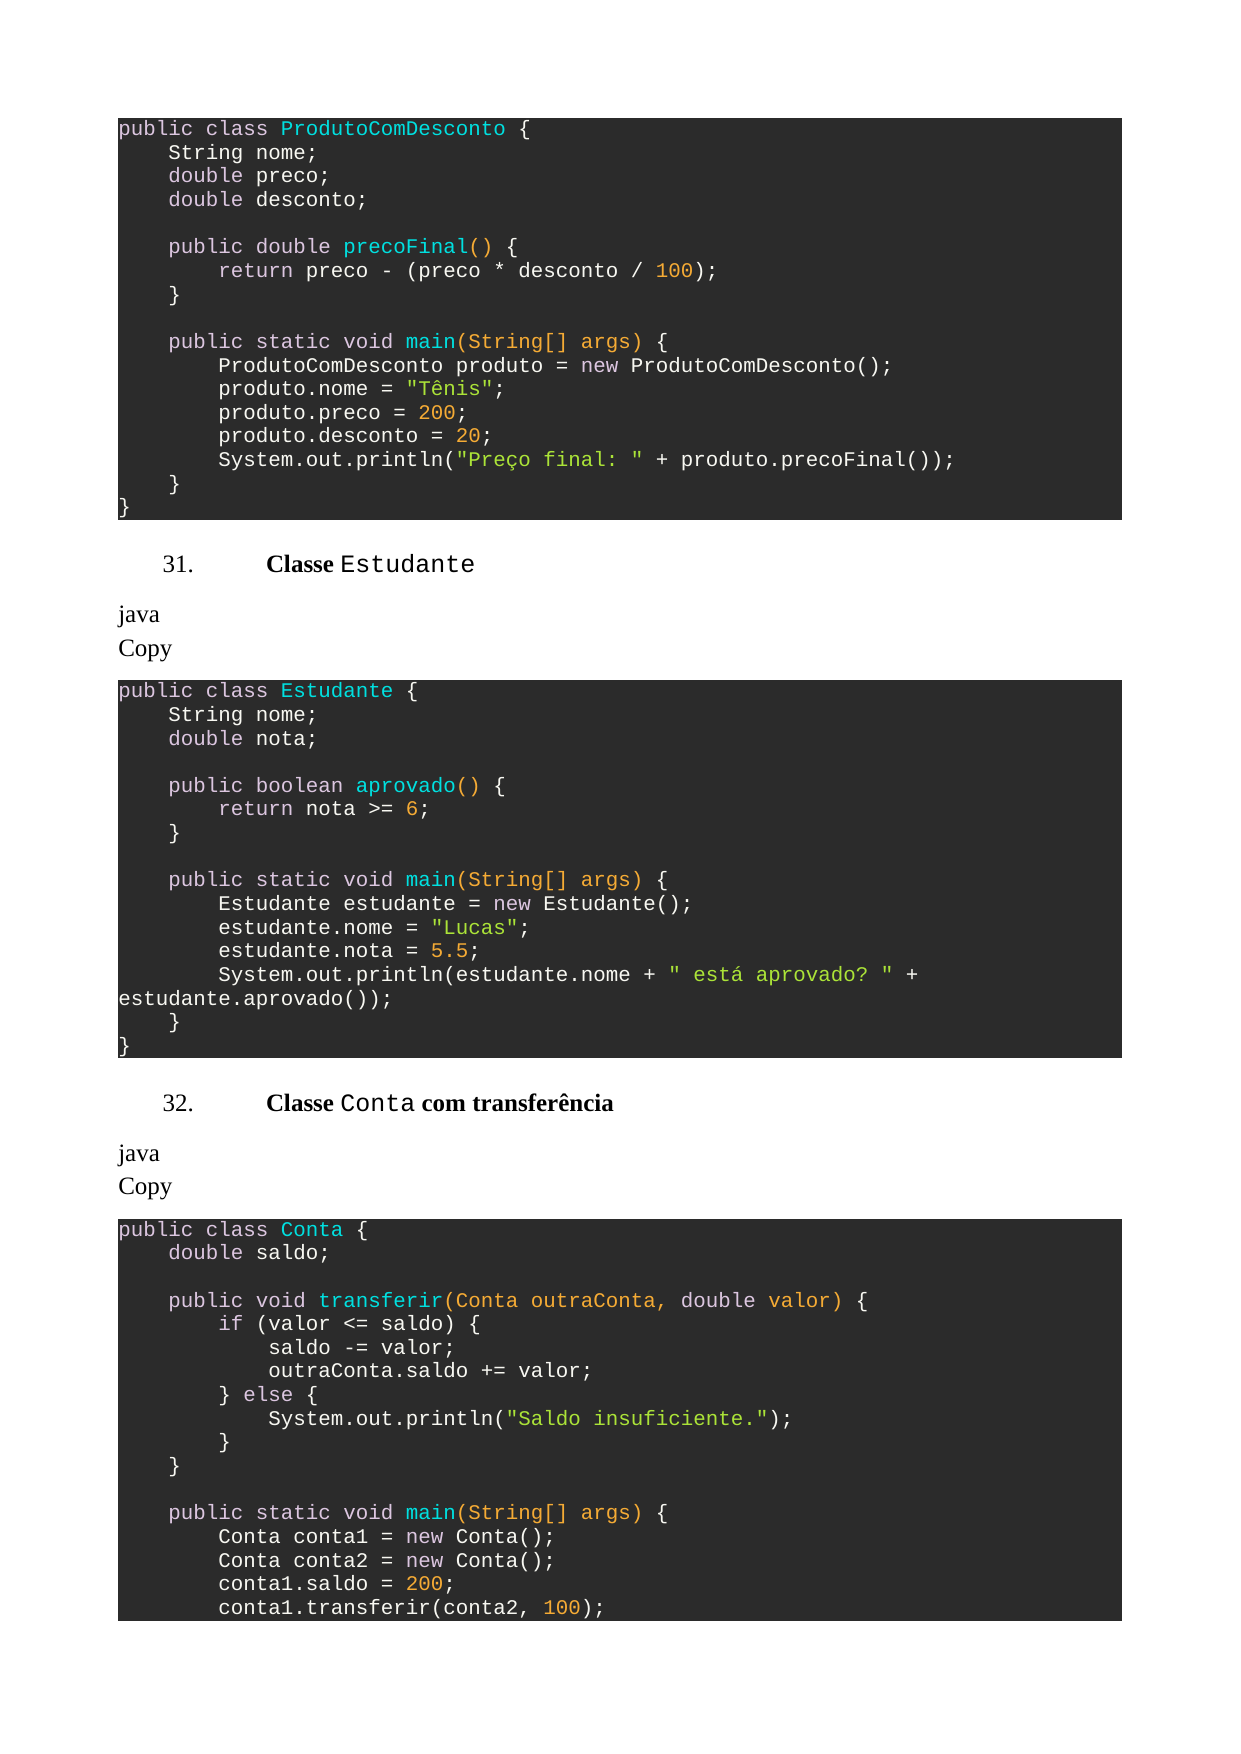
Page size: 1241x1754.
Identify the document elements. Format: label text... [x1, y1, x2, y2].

text return nota >= 6; [118, 798, 1122, 822]
text } [118, 284, 1122, 307]
text System.out.println(estudante.nome + " está aprovado? " + estudante.aprovado()); [118, 964, 1122, 1011]
text conta1.transferir(conta2, 100); [118, 1597, 1122, 1621]
text String nome; [118, 704, 1122, 727]
text public void transferir(Conta outraConta, double valor) { [118, 1289, 1122, 1313]
text saldo -= valor; [118, 1337, 1122, 1361]
text estudante.nota = 5.5; [118, 940, 1122, 964]
text Copy [118, 1171, 1122, 1200]
text double nota; [118, 727, 1122, 751]
text Conta conta1 = new Conta(); [118, 1526, 1122, 1550]
text } [118, 1035, 1122, 1058]
text public static void main(String[] args) { [118, 869, 1122, 893]
text System.out.println("Saldo insuficiente."); [118, 1408, 1122, 1431]
text return preco - (preco * desconto / 100); [118, 260, 1122, 284]
text public boolean aprovado() { [118, 775, 1122, 798]
text produto.desconto = 20; [118, 426, 1122, 449]
text } [118, 822, 1122, 846]
text ProdutoComDesconto produto = new ProdutoComDesconto(); [118, 354, 1122, 378]
text } [118, 1455, 1122, 1479]
text double desconto; [118, 189, 1122, 213]
text produto.nome = "Tênis"; [118, 378, 1122, 402]
text public double precoFinal() { [118, 236, 1122, 260]
text Conta conta2 = new Conta(); [118, 1550, 1122, 1573]
text } [118, 1011, 1122, 1035]
text } [118, 496, 1122, 520]
text } [118, 473, 1122, 496]
text Estudante estudante = new Estudante(); [118, 893, 1122, 917]
text double saldo; [118, 1242, 1122, 1266]
text estudante.nome = "Lucas"; [118, 917, 1122, 940]
text java [118, 1138, 1122, 1167]
text outraConta.saldo += valor; [118, 1361, 1122, 1384]
text } [118, 1431, 1122, 1455]
text System.out.println("Preço final: " + produto.precoFinal()); [118, 449, 1122, 473]
text String nome; [118, 142, 1122, 165]
text Copy [118, 633, 1122, 661]
text public static void main(String[] args) { [118, 331, 1122, 354]
list Classe Estudante [162, 549, 1122, 580]
text public class ProdutoComDesconto { [118, 118, 1122, 142]
text produto.preco = 200; [118, 402, 1122, 426]
text conta1.saldo = 200; [118, 1573, 1122, 1597]
text if (valor <= saldo) { [118, 1313, 1122, 1337]
text java [118, 599, 1122, 628]
text public static void main(String[] args) { [118, 1502, 1122, 1526]
text double preco; [118, 165, 1122, 189]
text public class Estudante { [118, 680, 1122, 704]
text public class Conta { [118, 1219, 1122, 1242]
list Classe Conta com transferência [162, 1088, 1122, 1119]
text } else { [118, 1384, 1122, 1408]
